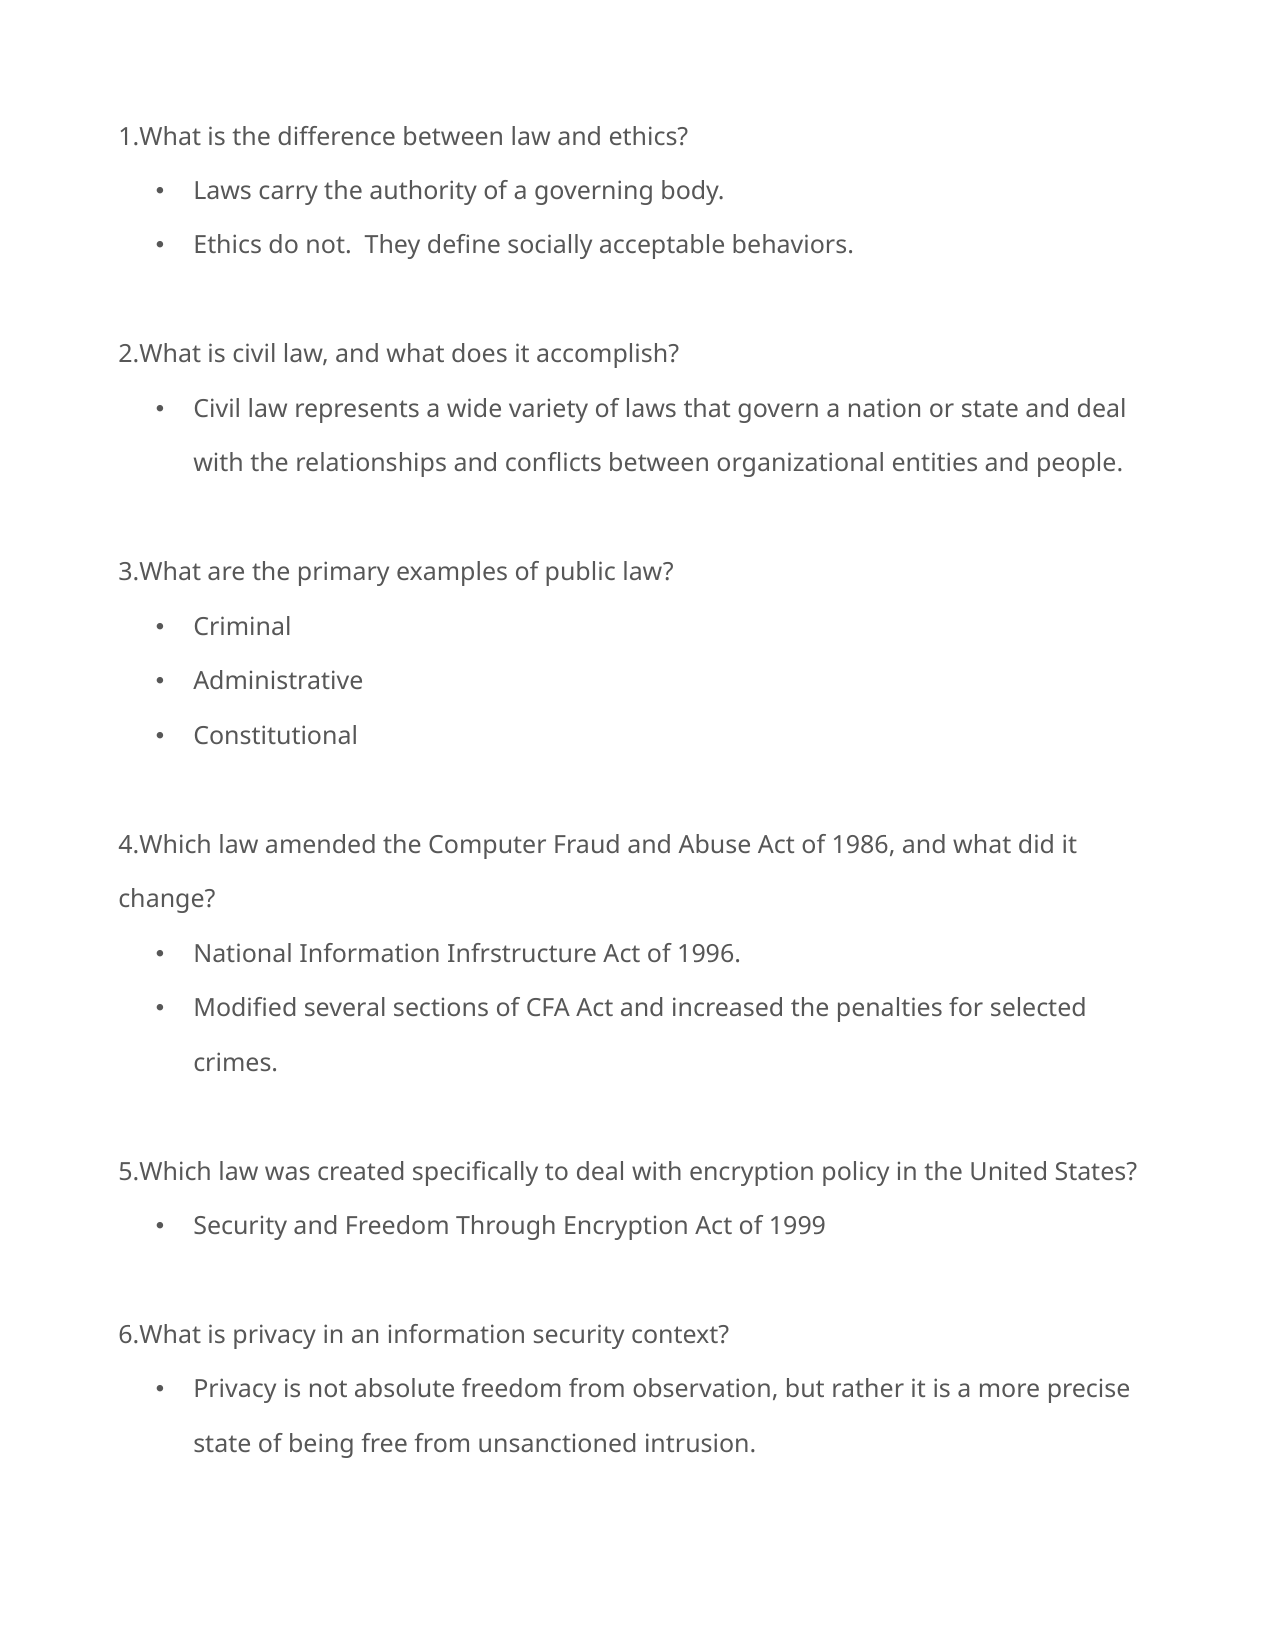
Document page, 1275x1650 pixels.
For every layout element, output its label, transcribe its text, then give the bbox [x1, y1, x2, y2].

list Civil law represents a wide variety of laws that govern a nation or state and deal with the relationships and conflicts between organizational entities and people. [156, 391, 1157, 479]
list Administrative [156, 663, 1157, 697]
list Privacy is not absolute freedom from observation, but rather it is a more precise state of being free from unsanctioned intrusion. [156, 1371, 1157, 1460]
list Criminal [156, 608, 1157, 642]
list Laws carry the authority of a governing body. [156, 173, 1157, 207]
list What is privacy in an information security context? [118, 1317, 1157, 1351]
list Which law amended the Computer Fraud and Abuse Act of 1986, and what did it change? [118, 826, 1157, 915]
list Modified several sections of CFA Act and increased the penalties for selected crimes. [156, 990, 1157, 1078]
list What is civil law, and what does it accomplish? [118, 336, 1157, 370]
list National Information Infrstructure Act of 1996. [156, 935, 1157, 969]
list Security and Freedom Through Encryption Act of 1999 [156, 1208, 1157, 1242]
list What is the difference between law and ethics? [118, 118, 1157, 152]
list What are the primary examples of public law? [118, 554, 1157, 588]
list Constitutional [156, 717, 1157, 751]
list Ethics do not. They define socially acceptable behaviors. [156, 227, 1157, 261]
list Which law was created specifically to deal with encryption policy in the United States? [118, 1153, 1157, 1187]
